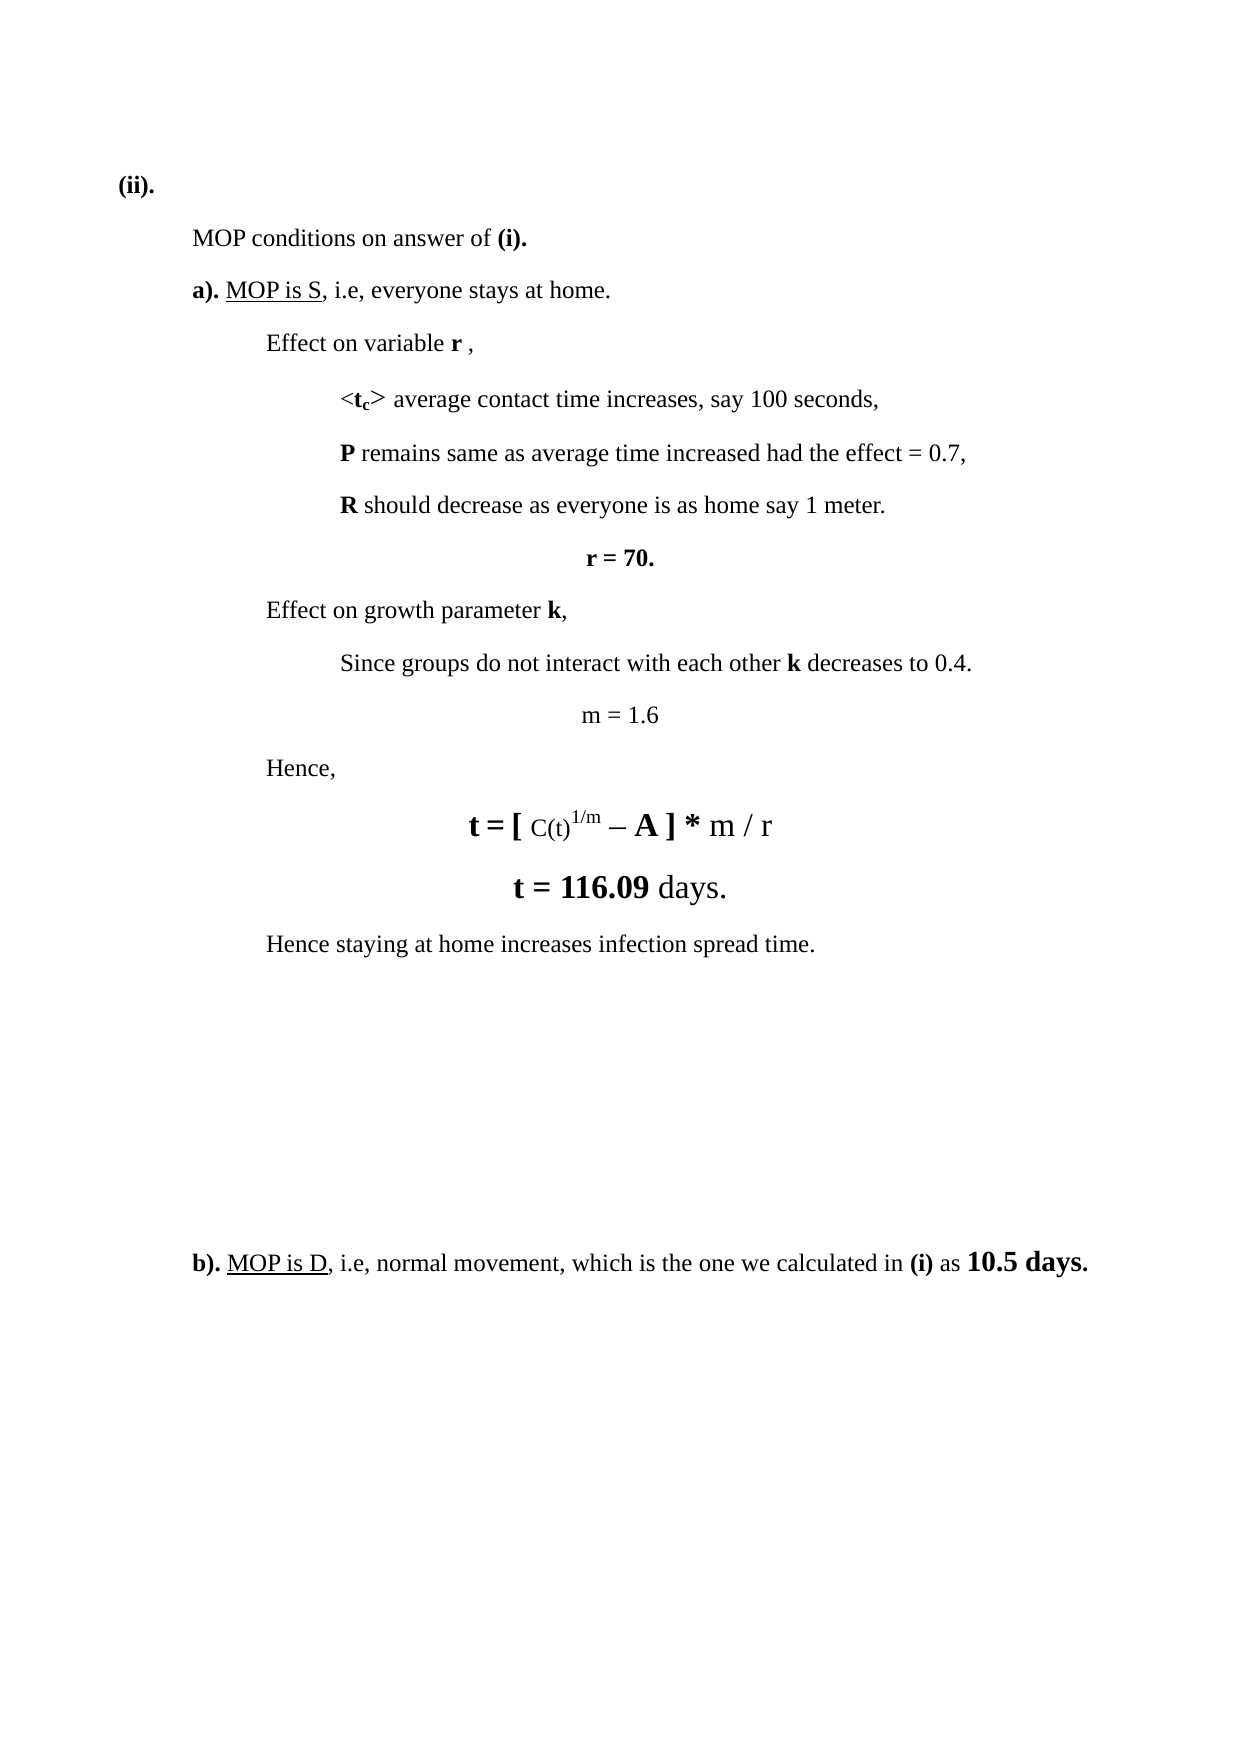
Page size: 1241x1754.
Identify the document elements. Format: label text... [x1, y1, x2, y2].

text Hence, [118, 753, 1122, 782]
text Hence staying at home increases infection spread time. [118, 929, 1122, 958]
text Effect on growth parameter k, [118, 595, 1122, 624]
text (ii). [118, 171, 1122, 199]
text a). MOP is S, i.e, everyone stays at home. [118, 276, 1122, 304]
text <tc> average contact time increases, say 100 seconds, [118, 381, 1122, 414]
text r = 70. [118, 543, 1122, 572]
text R should decrease as everyone is as home say 1 meter. [118, 490, 1122, 519]
text Since groups do not interact with each other k decreases to 0.4. [118, 648, 1122, 677]
text b). MOP is D, i.e, normal movement, which is the one we calculated in (i) as 10.5 days. [118, 1244, 1122, 1278]
text t = 116.09 days. [118, 867, 1122, 906]
text MOP conditions on answer of (i). [118, 223, 1122, 252]
text m = 1.6 [118, 700, 1122, 729]
text t = [ C(t)1/m – A ] * m / r [118, 805, 1122, 844]
text P remains same as average time increased had the effect = 0.7, [118, 438, 1122, 467]
text Effect on variable r , [118, 328, 1122, 357]
